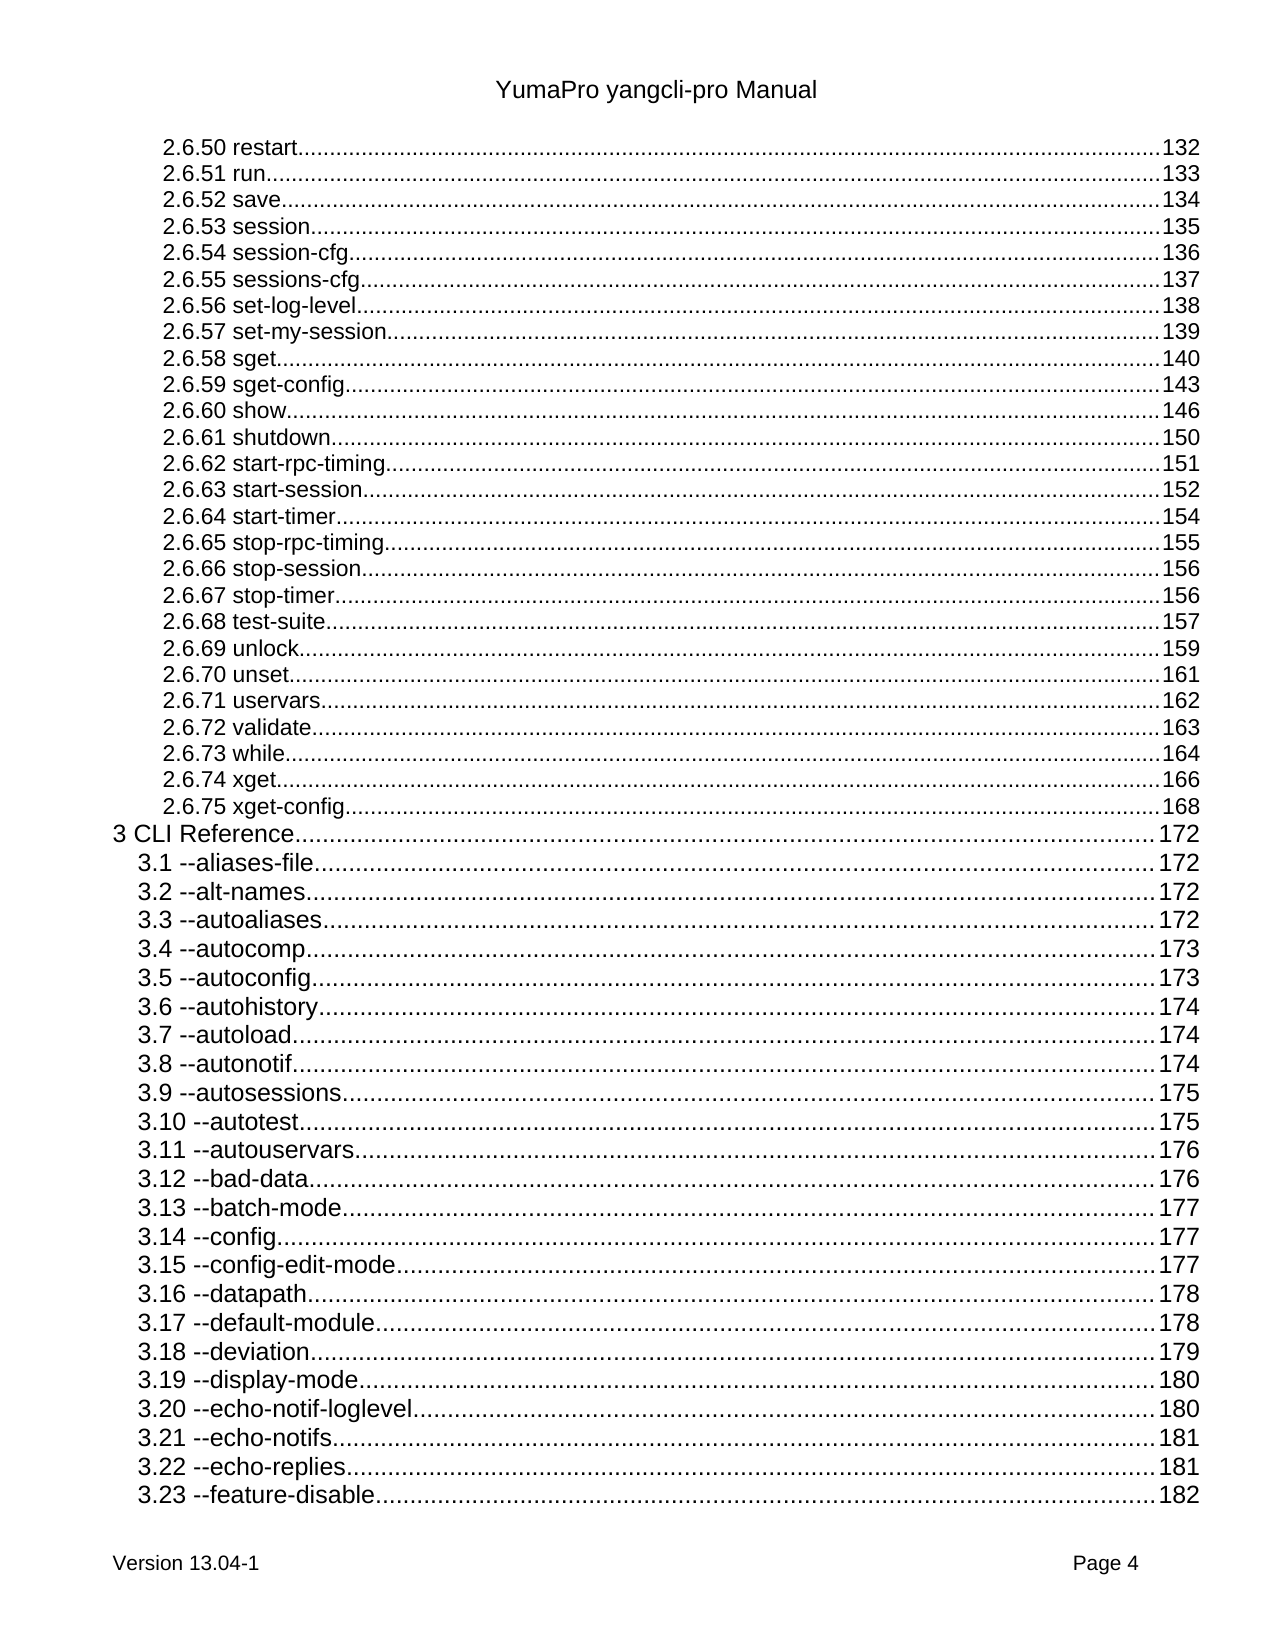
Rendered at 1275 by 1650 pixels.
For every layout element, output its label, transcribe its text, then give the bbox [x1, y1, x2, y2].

text 3.5 --autoconfig 173 [137, 963, 1200, 991]
text 2.6.62 start-rpc-timing 151 [162, 450, 1200, 476]
text 3.6 --autohistory 174 [137, 991, 1200, 1020]
text 2.6.56 set-log-level 138 [162, 292, 1200, 318]
text 2.6.58 sget 140 [162, 344, 1200, 371]
text 3.15 --config-edit-mode 177 [137, 1250, 1200, 1279]
text 2.6.72 validate 163 [162, 713, 1200, 740]
text 3.1 --aliases-file 172 [137, 848, 1200, 876]
text 3.19 --display-mode 180 [137, 1365, 1200, 1394]
text 2.6.68 test-suite 157 [162, 608, 1200, 634]
text 2.6.73 while 164 [162, 740, 1200, 766]
text 3.14 --config 177 [137, 1221, 1200, 1250]
text 3.3 --autoaliases 172 [137, 905, 1200, 934]
text 2.6.52 save 134 [162, 186, 1200, 213]
text 2.6.71 uservars 162 [162, 687, 1200, 713]
text 2.6.67 stop-timer 156 [162, 582, 1200, 608]
text 2.6.66 stop-session 156 [162, 555, 1200, 582]
text 2.6.60 show 146 [162, 397, 1200, 424]
text 3.12 --bad-data 176 [137, 1164, 1200, 1193]
text 3.8 --autonotif 174 [137, 1049, 1200, 1078]
text 3.22 --echo-replies 181 [137, 1451, 1200, 1480]
text 3.17 --default-module 178 [137, 1308, 1200, 1336]
text 3.10 --autotest 175 [137, 1106, 1200, 1135]
text 2.6.63 start-session 152 [162, 476, 1200, 503]
text 3.7 --autoload 174 [137, 1020, 1200, 1049]
text 2.6.75 xget-config 168 [162, 793, 1200, 819]
text 3 CLI Reference 172 [112, 819, 1200, 848]
text 3.11 --autouservars 176 [137, 1135, 1200, 1164]
text 3.18 --deviation 179 [137, 1336, 1200, 1365]
text 3.2 --alt-names 172 [137, 876, 1200, 905]
text 3.4 --autocomp 173 [137, 934, 1200, 963]
text 2.6.51 run 133 [162, 160, 1200, 186]
text 3.20 --echo-notif-loglevel 180 [137, 1394, 1200, 1423]
text 2.6.54 session-cfg 136 [162, 239, 1200, 266]
text 2.6.53 session 135 [162, 213, 1200, 239]
text 2.6.57 set-my-session 139 [162, 318, 1200, 344]
text 2.6.59 sget-config 143 [162, 371, 1200, 397]
text 2.6.55 sessions-cfg 137 [162, 266, 1200, 292]
text 2.6.69 unlock 159 [162, 634, 1200, 661]
text 2.6.74 xget 166 [162, 766, 1200, 793]
text 2.6.50 restart 132 [162, 134, 1200, 160]
text 3.16 --datapath 178 [137, 1279, 1200, 1308]
text 2.6.70 unset 161 [162, 661, 1200, 687]
text 2.6.65 stop-rpc-timing 155 [162, 529, 1200, 555]
text 3.21 --echo-notifs 181 [137, 1423, 1200, 1451]
text 2.6.61 shutdown 150 [162, 424, 1200, 450]
text 3.23 --feature-disable 182 [137, 1480, 1200, 1509]
text 3.13 --batch-mode 177 [137, 1193, 1200, 1221]
text 2.6.64 start-timer 154 [162, 503, 1200, 529]
text 3.9 --autosessions 175 [137, 1078, 1200, 1106]
